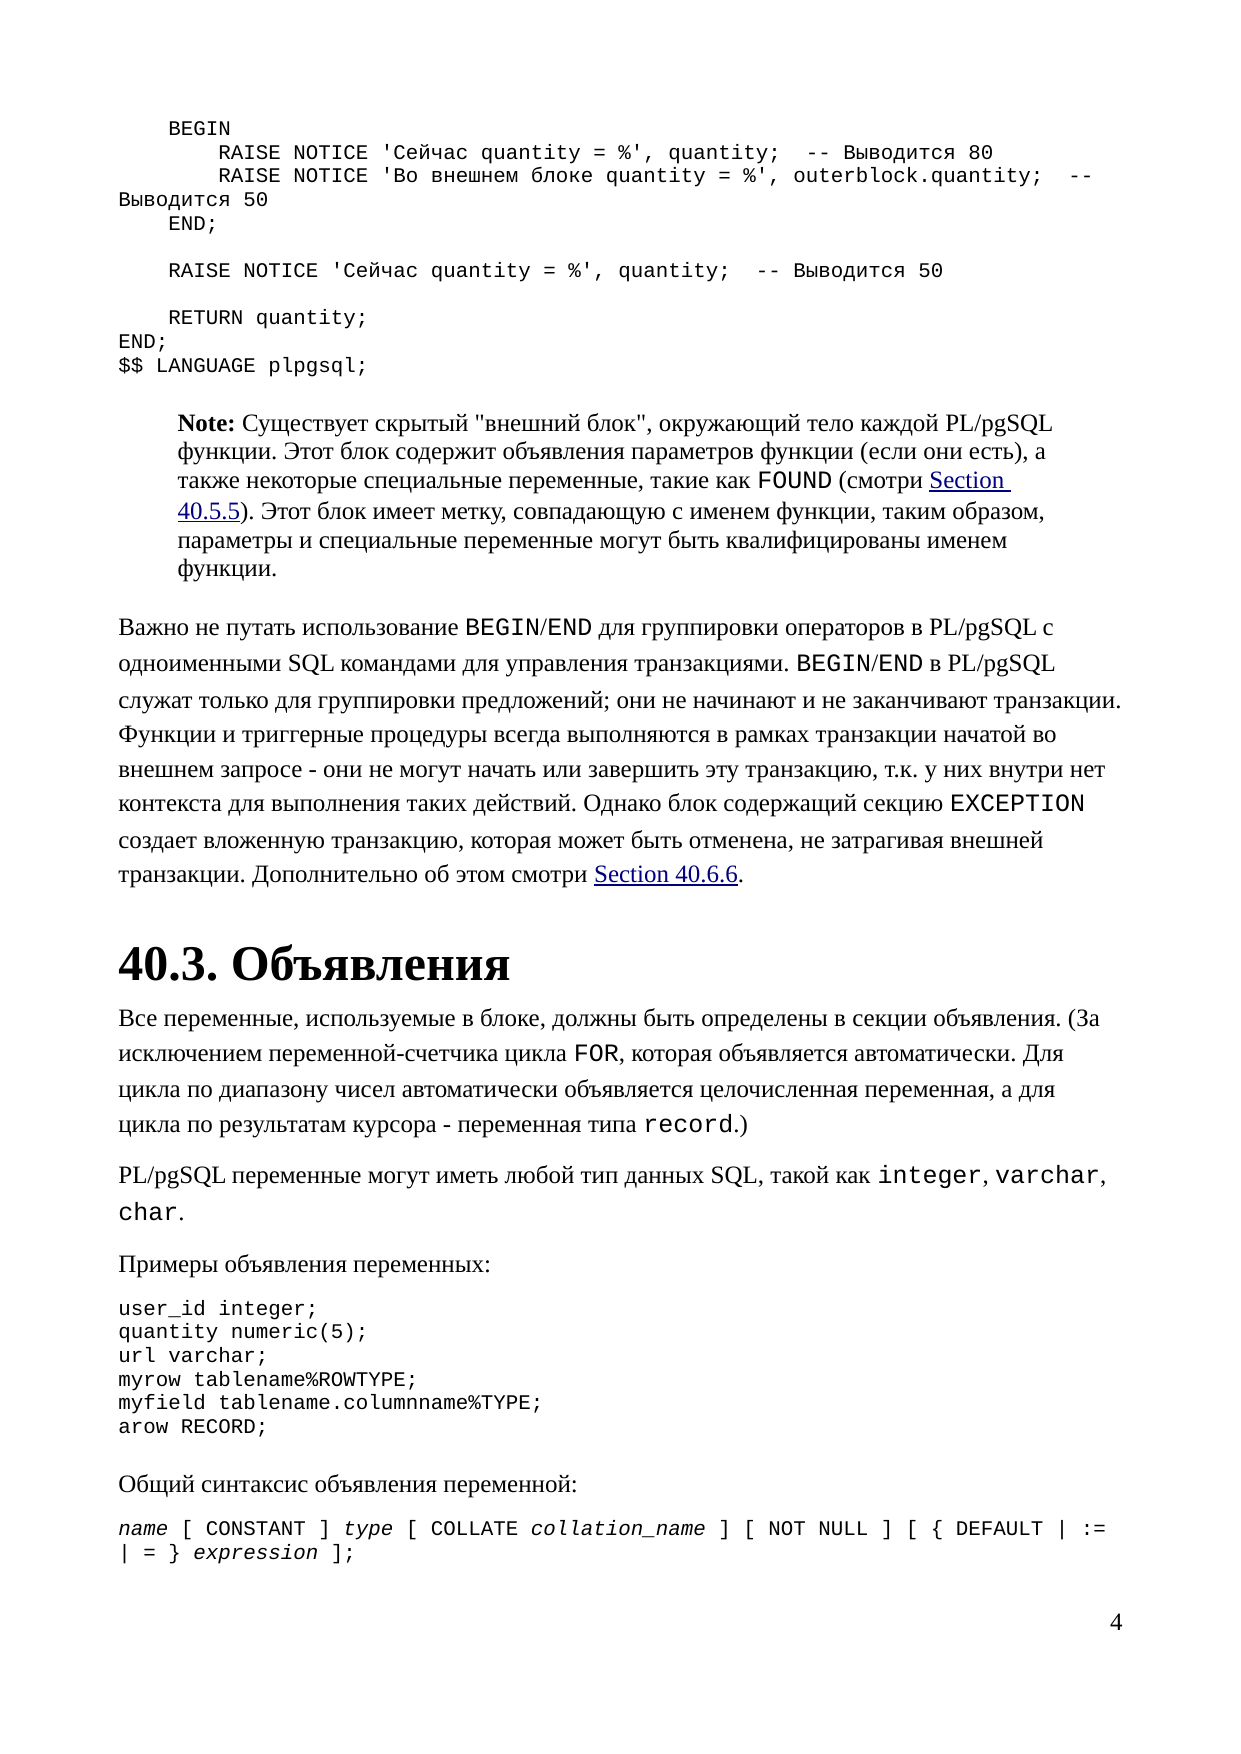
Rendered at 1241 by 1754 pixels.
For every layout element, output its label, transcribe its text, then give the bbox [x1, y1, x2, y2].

text PL/pgSQL переменные могут иметь любой тип данных SQL, такой как integer, varchar, char. [118, 1161, 1122, 1228]
text Важно не путать использование BEGIN/END для группировки операторов в PL/pgSQL с одноименными SQL командами для управления транзакциями. BEGIN/END в PL/pgSQL служат только для группировки предложений; они не начинают и не заканчивают транзакции. Функции и триггерные процедуры всегда выполняются в рамках транзакции начатой во внешнем запросе - они не могут начать или завершить эту транзакцию, т.к. у них внутри нет контекста для выполнения таких действий. Однако блок содержащий секцию EXCEPTION создает вложенную транзакцию, которая может быть отменена, не затрагивая внешней транзакции. Дополнительно об этом смотри Section 40.6.6. [118, 612, 1122, 888]
text Note: Существует скрытый "внешний блок", окружающий тело каждой PL/pgSQL функции. Этот блок содержит объявления параметров функции (если они есть), а также некоторые специальные переменные, такие как FOUND (смотри Section 40.5.5). Этот блок имеет метку, совпадающую с именем функции, таким образом, параметры и специальные переменные могут быть квалифицированы именем функции. [177, 408, 1063, 582]
text Примеры объявления переменных: [118, 1249, 1122, 1277]
text Все переменные, используемые в блоке, должны быть определены в секции объявления. (За исключением переменной-счетчика цикла FOR, которая объявляется автоматически. Для цикла по диапазону чисел автоматически объявляется целочисленная переменная, а для цикла по результатам курсора - переменная типа record.) [118, 1003, 1122, 1140]
text name [ CONSTANT ] type [ COLLATE collation_name ] [ NOT NULL ] [ { DEFAULT | := | = } expression ]; [118, 1518, 1122, 1565]
text RAISE NOTICE 'Сейчас quantity = %', quantity; -- Выводится 50 [118, 260, 1122, 284]
text myrow tablename%ROWTYPE; [118, 1369, 1122, 1392]
text Общий синтаксис объявления переменной: [118, 1469, 1122, 1498]
text url varchar; [118, 1345, 1122, 1369]
text END; [118, 331, 1122, 354]
text quantity numeric(5); [118, 1321, 1122, 1345]
text BEGIN [118, 118, 1122, 142]
text RAISE NOTICE 'Во внешнем блоке quantity = %', outerblock.quantity; -- Выводится 50 [118, 165, 1122, 213]
text arow RECORD; [118, 1416, 1122, 1439]
subtitle 40.3. Объявления [118, 933, 1122, 991]
text RETURN quantity; [118, 307, 1122, 331]
text user_id integer; [118, 1298, 1122, 1321]
text RAISE NOTICE 'Сейчас quantity = %', quantity; -- Выводится 80 [118, 142, 1122, 165]
text END; [118, 213, 1122, 236]
text myfield tablename.columnname%TYPE; [118, 1392, 1122, 1416]
text $$ LANGUAGE plpgsql; [118, 354, 1122, 378]
